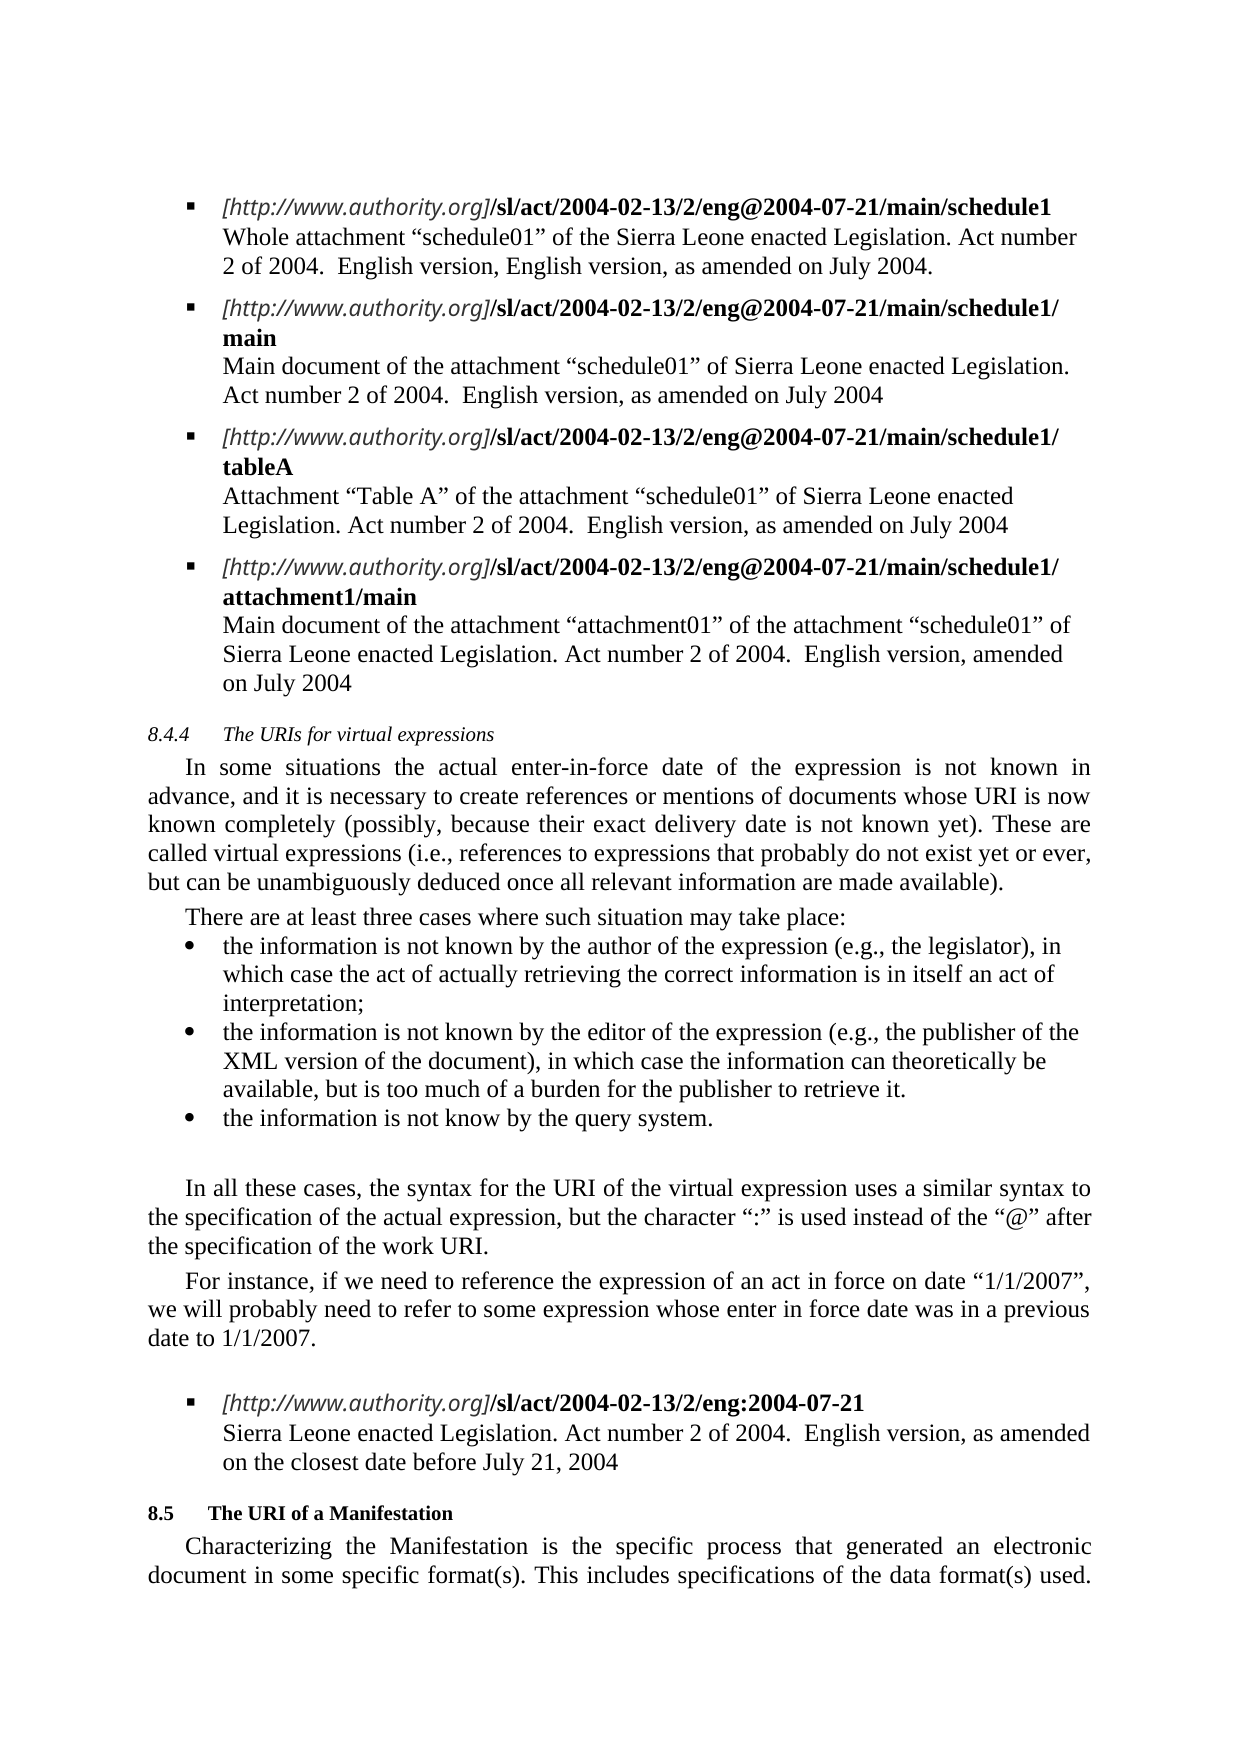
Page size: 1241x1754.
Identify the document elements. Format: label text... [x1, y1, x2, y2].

list the information is not know by the query system. [185, 1103, 1092, 1132]
list [http://www.authority.org]/sl/act/2004-02-13/2/eng@2004-07-21/main/schedule1/main Main document of the attachment “schedule01” of Sierra Leone enacted Legislation. Act number 2 of 2004. English version, as amended on July 2004 [185, 291, 1092, 409]
list the information is not known by the editor of the expression (e.g., the publisher of the XML version of the document), in which case the information can theoretically be available, but is too much of a burden for the publisher to retrieve it. [185, 1017, 1092, 1103]
list the information is not known by the author of the expression (e.g., the legislator), in which case the act of actually retrieving the correct information is in itself an act of interpretation; [185, 931, 1092, 1017]
text In some situations the actual enter-in-force date of the expression is not known in advance, and it is necessary to create references or mentions of documents whose URI is now known completely (possibly, because their exact delivery date is not known yet). These are called virtual expressions (i.e., references to expressions that probably do not exist yet or ever, but can be unambiguously deduced once all relevant information are made available). [148, 752, 1092, 896]
subtitle The URIs for virtual expressions [148, 722, 1092, 746]
list [http://www.authority.org]/sl/act/2004-02-13/2/eng:2004-07-21 Sierra Leone enacted Legislation. Act number 2 of 2004. English version, as amended on the closest date before July 21, 2004 [185, 1387, 1092, 1476]
subtitle The URI of a Manifestation [148, 1501, 1092, 1525]
text There are at least three cases where such situation may take place: [148, 902, 1092, 931]
text For instance, if we need to reference the expression of an act in force on date “1/1/2007”, we will probably need to refer to some expression whose enter in force date was in a previous date to 1/1/2007. [148, 1266, 1092, 1352]
text Characterizing the Manifestation is the specific process that generated an electronic document in some specific format(s). This includes specifications of the data format(s) used. [148, 1531, 1092, 1588]
list [http://www.authority.org]/sl/act/2004-02-13/2/eng@2004-07-21/main/schedule1/attachment1/main Main document of the attachment “attachment01” of the attachment “schedule01” of Sierra Leone enacted Legislation. Act number 2 of 2004. English version, amended on July 2004 [185, 550, 1092, 697]
list [http://www.authority.org]/sl/act/2004-02-13/2/eng@2004-07-21/main/schedule1 Whole attachment “schedule01” of the Sierra Leone enacted Legislation. Act number 2 of 2004. English version, English version, as amended on July 2004. [185, 191, 1092, 279]
text In all these cases, the syntax for the URI of the virtual expression uses a similar syntax to the specification of the actual expression, but the character “:” is used instead of the “@” after the specification of the work URI. [148, 1173, 1092, 1259]
list [http://www.authority.org]/sl/act/2004-02-13/2/eng@2004-07-21/main/schedule1/tableA Attachment “Table A” of the attachment “schedule01” of Sierra Leone enacted Legislation. Act number 2 of 2004. English version, as amended on July 2004 [185, 421, 1092, 538]
